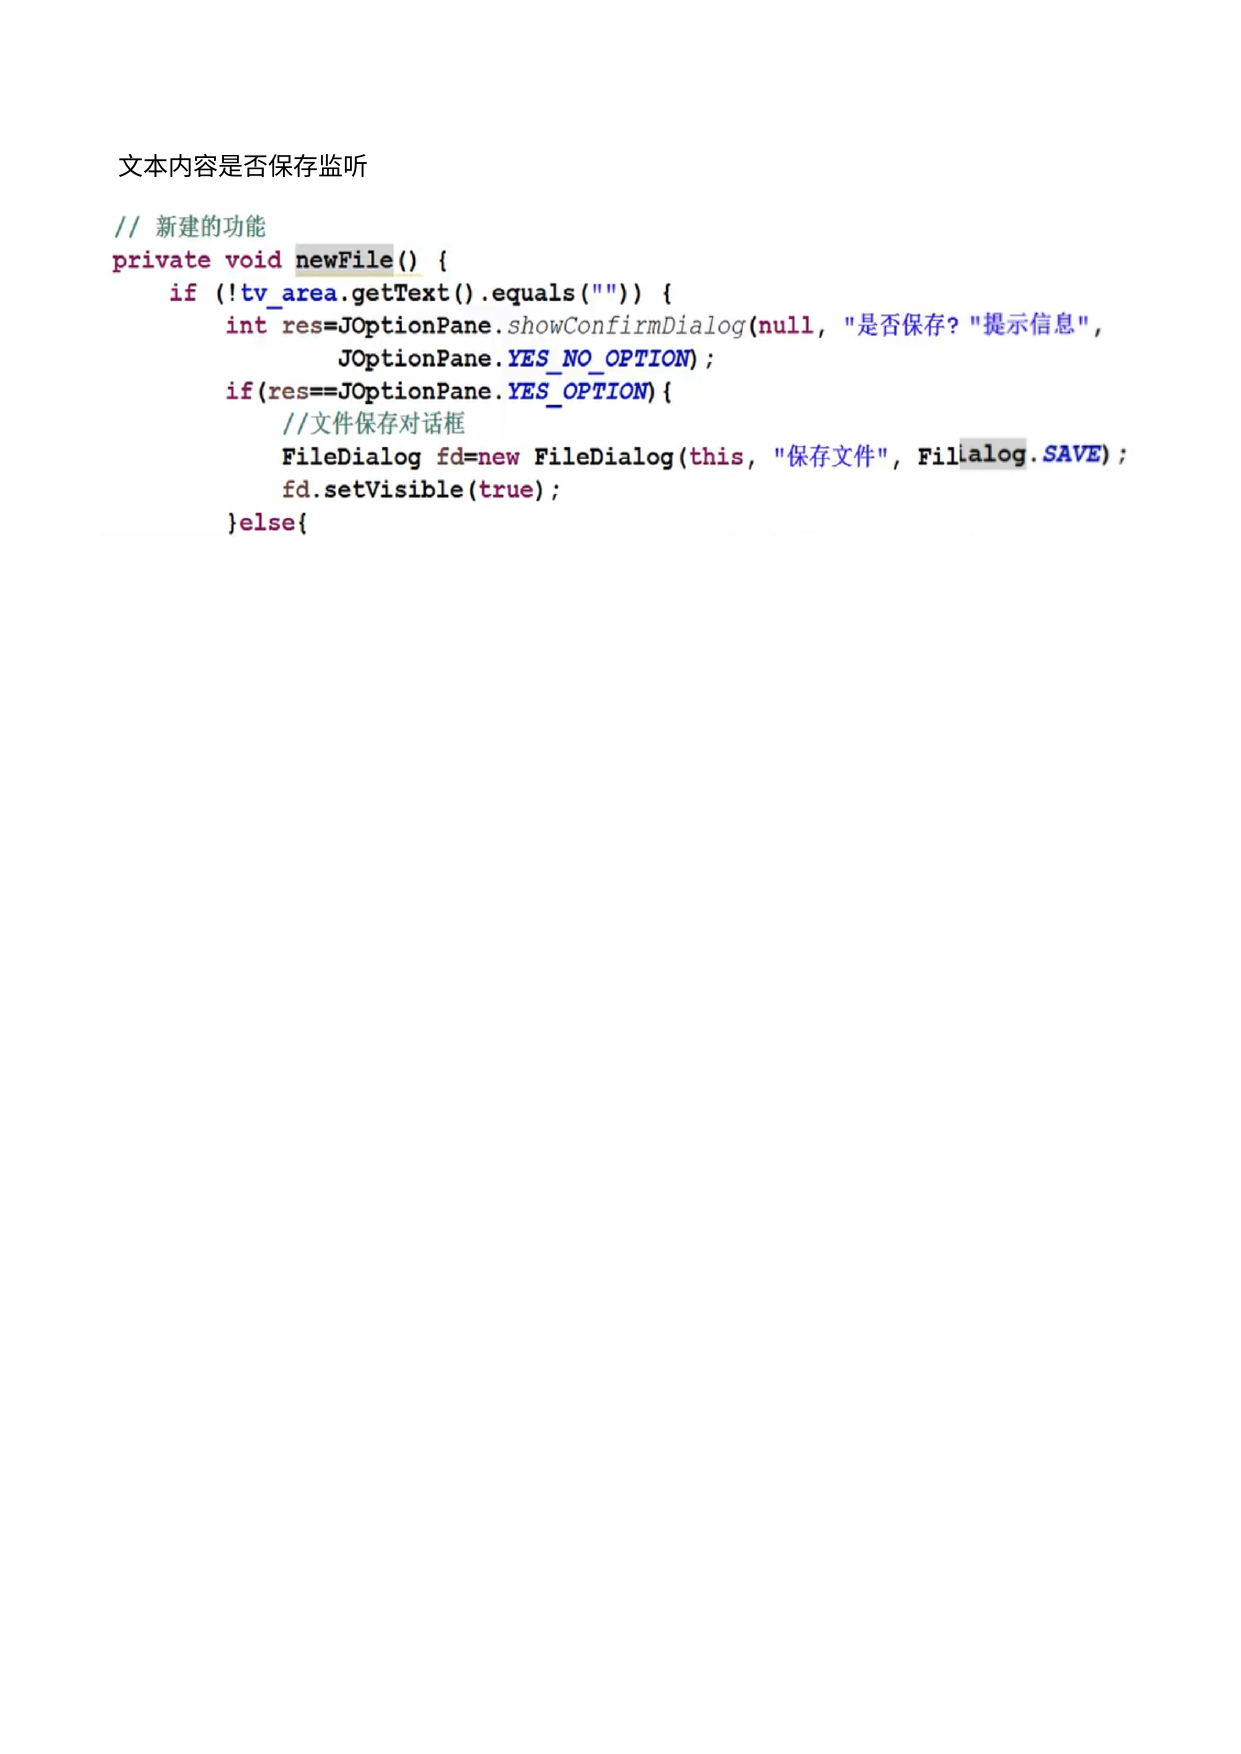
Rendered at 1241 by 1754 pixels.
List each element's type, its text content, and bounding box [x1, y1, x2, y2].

picture [99, 211, 1157, 658]
text 文本内容是否保存监听 [118, 147, 1122, 183]
